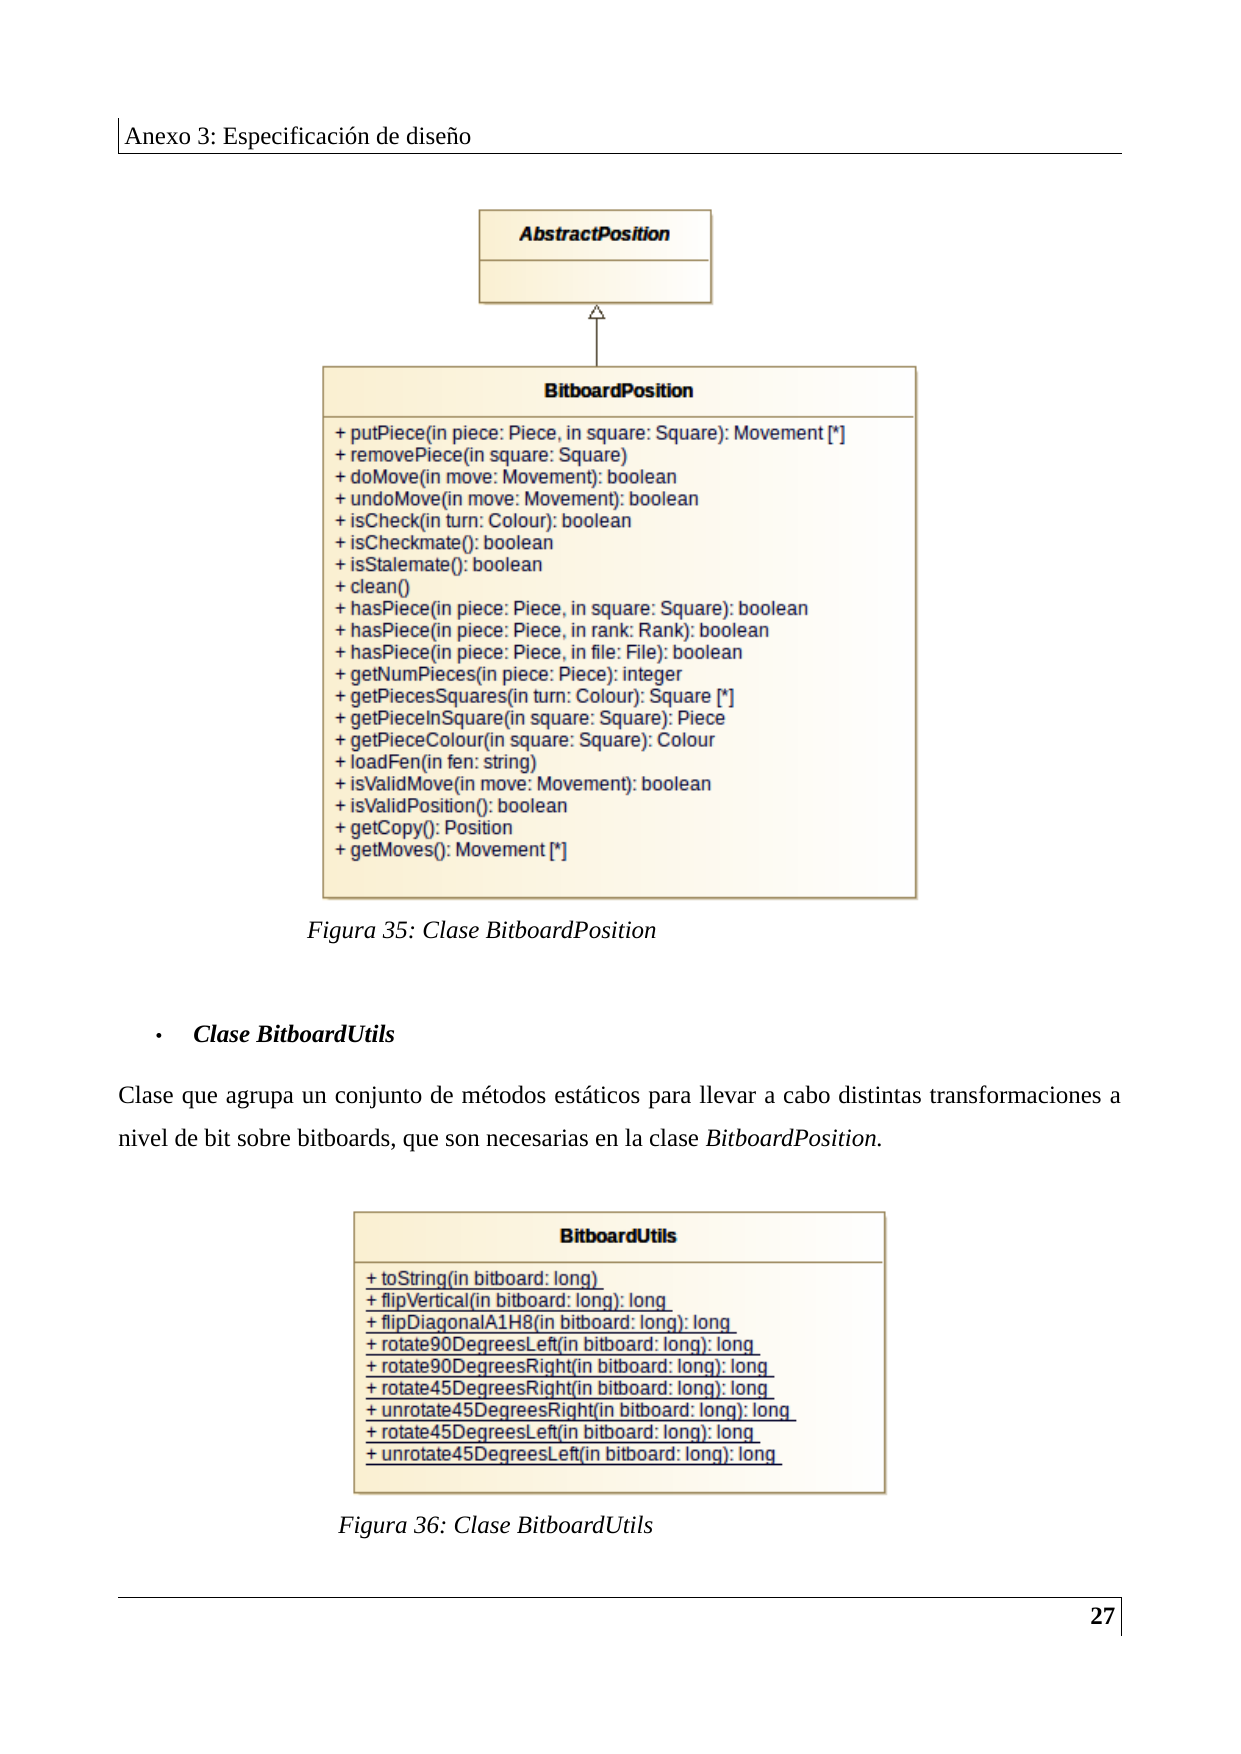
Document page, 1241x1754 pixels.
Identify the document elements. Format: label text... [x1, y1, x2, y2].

picture [307, 195, 934, 916]
text Clase que agrupa un conjunto de métodos estáticos para llevar a cabo distintas transformaciones a nivel de bit sobre bitboards, que son necesarias en la clase BitboardPosition. [118, 1080, 1122, 1152]
picture [338, 1196, 903, 1511]
list Clase BitboardUtils [156, 1019, 1122, 1048]
text Figura 36: Clase BitboardUtils [338, 1511, 902, 1539]
text Figura 35: Clase BitboardPosition [307, 916, 933, 944]
